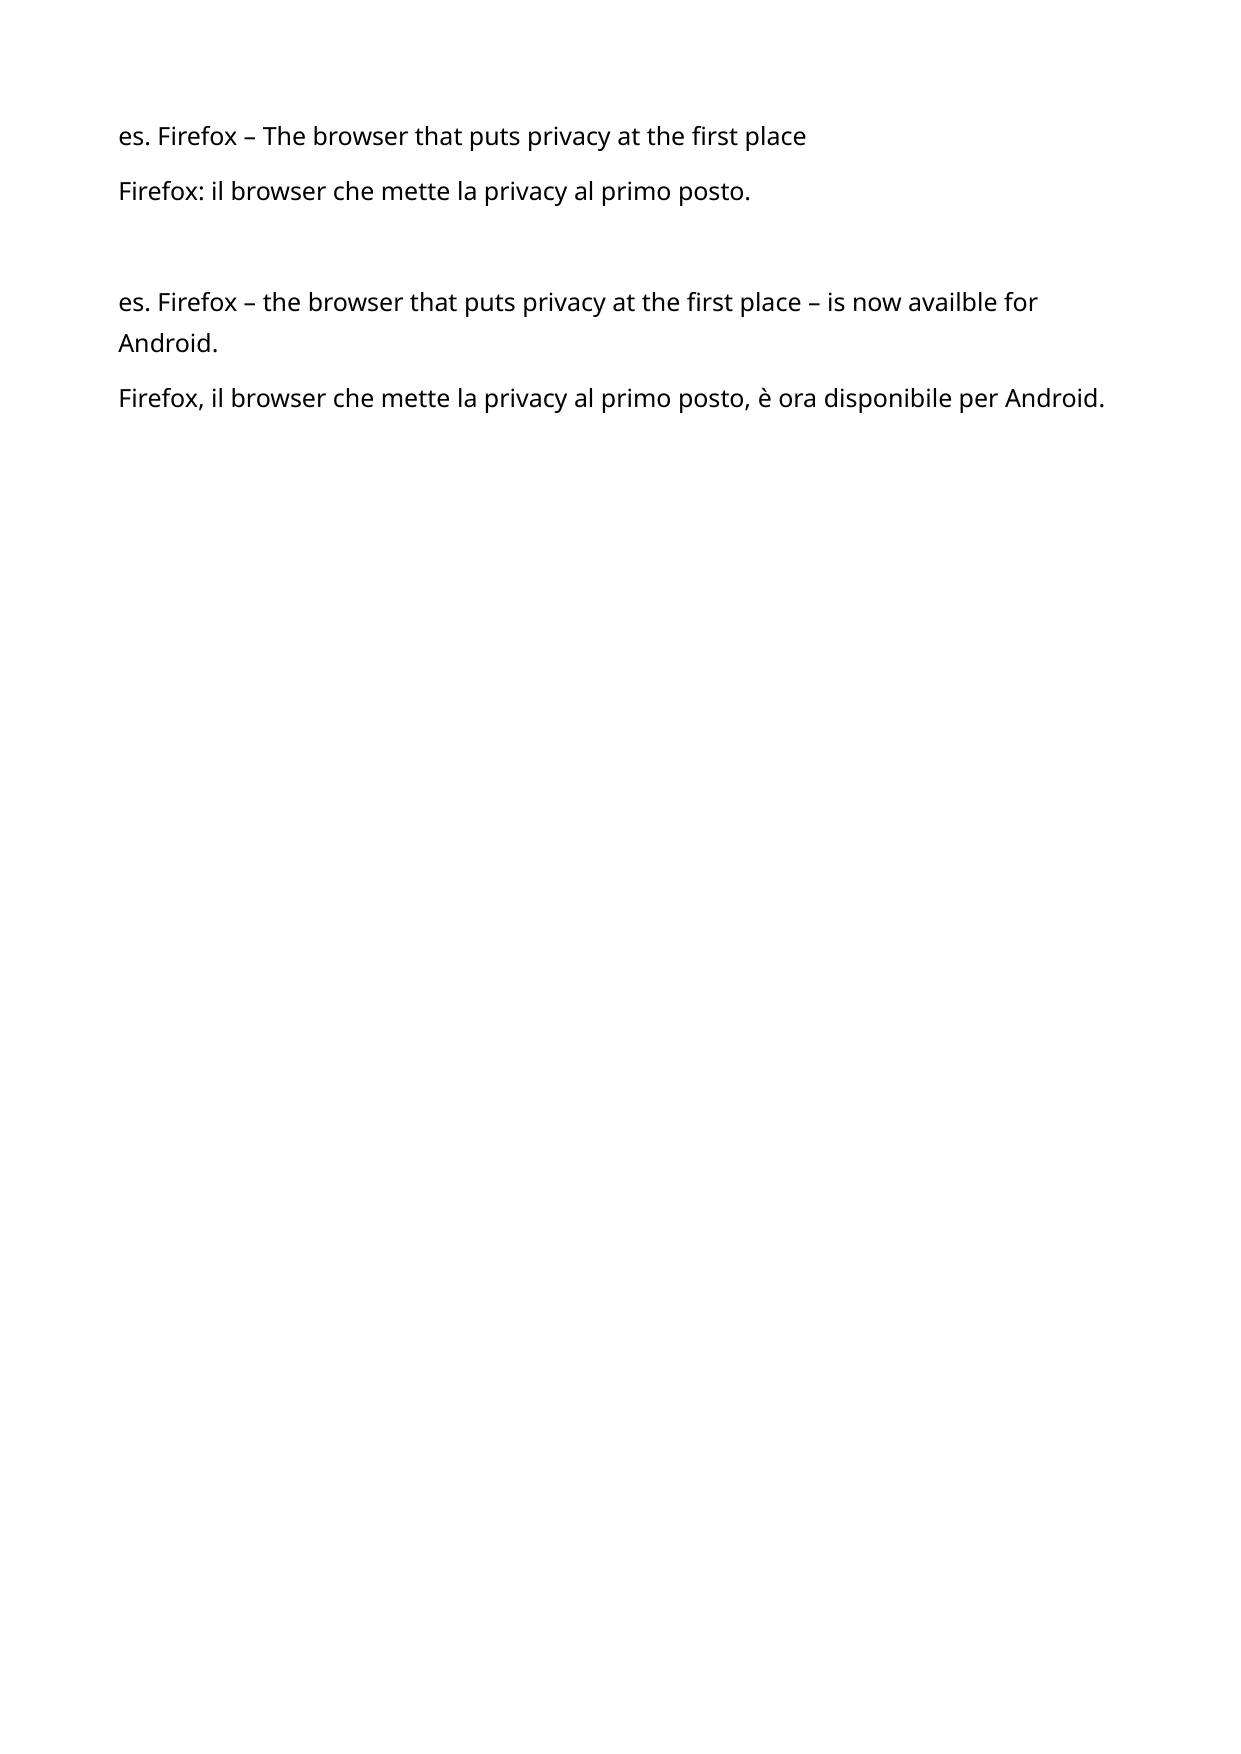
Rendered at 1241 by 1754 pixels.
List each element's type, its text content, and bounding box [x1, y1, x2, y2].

text es. Firefox – The browser that puts privacy at the first place [118, 118, 1122, 152]
text es. Firefox – the browser that puts privacy at the first place – is now availble for Android. [118, 284, 1122, 359]
text Firefox: il browser che mette la privacy al primo posto. [118, 173, 1122, 208]
text Firefox, il browser che mette la privacy al primo posto, è ora disponibile per Android. [118, 381, 1122, 415]
